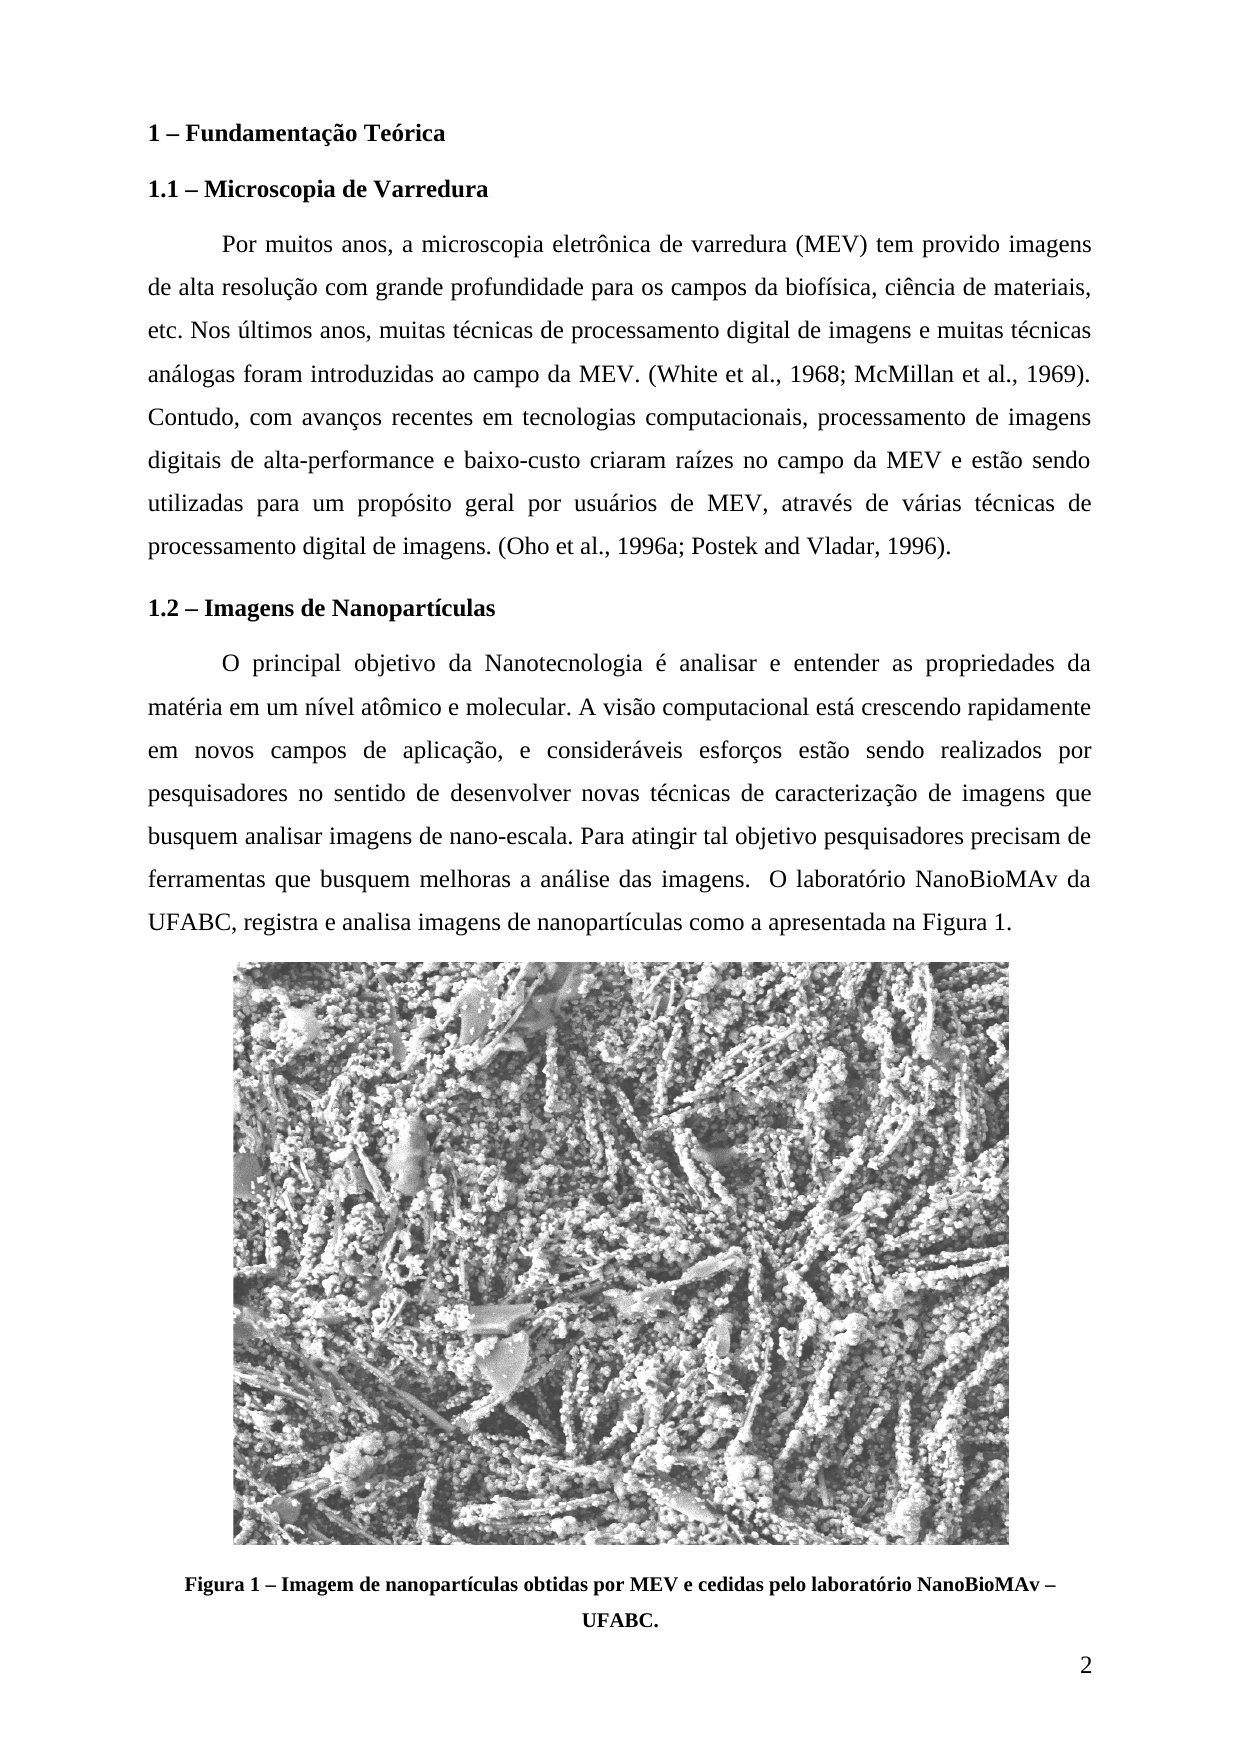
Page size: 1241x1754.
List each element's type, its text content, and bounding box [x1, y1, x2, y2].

text 1.1 – Microscopia de Varredura [148, 174, 1092, 202]
text Por muitos anos, a microscopia eletrônica de varredura (MEV) tem provido imagens de alta resolução com grande profundidade para os campos da biofísica, ciência de materiais, etc. Nos últimos anos, muitas técnicas de processamento digital de imagens e muitas técnicas análogas foram introduzidas ao campo da MEV. (White et al., 1968; McMillan et al., 1969). Contudo, com avanços recentes em tecnologias computacionais, processamento de imagens digitais de alta-performance e baixo-custo criaram raízes no campo da MEV e estão sendo utilizadas para um propósito geral por usuários de MEV, através de várias técnicas de processamento digital de imagens. (Oho et al., 1996a; Postek and Vladar, 1996). [148, 229, 1092, 560]
picture [233, 962, 1009, 1545]
text Figura 1 – Imagem de nanopartículas obtidas por MEV e cedidas pelo laboratório NanoBioMAv – UFABC. [148, 1572, 1092, 1632]
text O principal objetivo da Nanotecnologia é analisar e entender as propriedades da matéria em um nível atômico e molecular. A visão computacional está crescendo rapidamente em novos campos de aplicação, e consideráveis esforços estão sendo realizados por pesquisadores no sentido de desenvolver novas técnicas de caracterização de imagens que busquem analisar imagens de nano-escala. Para atingir tal objetivo pesquisadores precisam de ferramentas que busquem melhoras a análise das imagens. O laboratório NanoBioMAv da UFABC, registra e analisa imagens de nanopartículas como a apresentada na Figura 1. [148, 648, 1092, 936]
text 1 – Fundamentação Teórica [148, 118, 1092, 147]
text 1.2 – Imagens de Nanopartículas [148, 593, 1092, 622]
